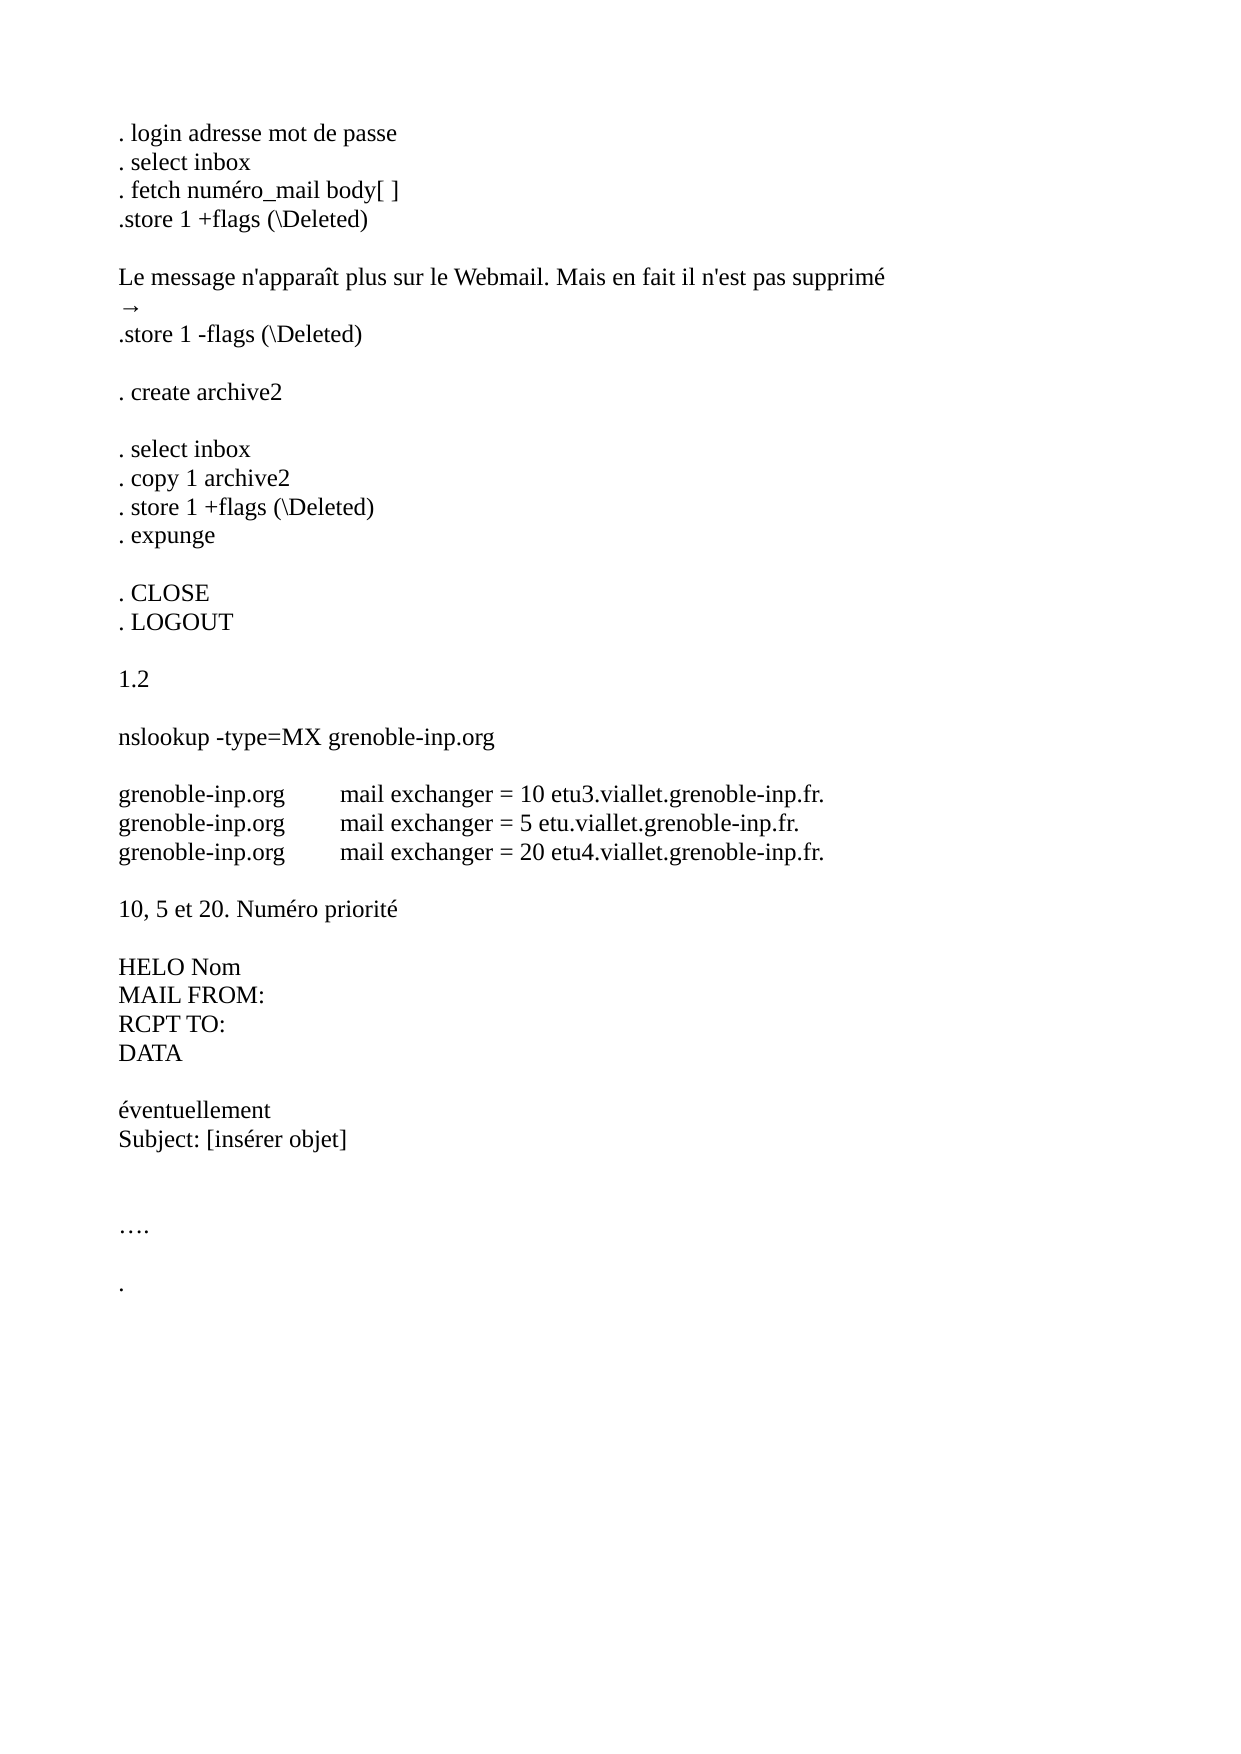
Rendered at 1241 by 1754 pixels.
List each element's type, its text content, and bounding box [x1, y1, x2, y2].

text 10, 5 et 20. Numéro priorité HELO Nom MAIL FROM: [118, 894, 1122, 1009]
text . [118, 1268, 1122, 1297]
text . login adresse mot de passe [118, 118, 1122, 147]
text éventuellement [118, 1096, 1122, 1124]
text . LOGOUT [118, 607, 1122, 636]
text . CLOSE [118, 578, 1122, 607]
text grenoble-inp.org mail exchanger = 10 etu3.viallet.grenoble-inp.fr. [118, 779, 1122, 808]
text → [118, 291, 1122, 319]
text . copy 1 archive2 [118, 463, 1122, 492]
text . store 1 +flags (\Deleted) [118, 492, 1122, 521]
text grenoble-inp.org mail exchanger = 5 etu.viallet.grenoble-inp.fr. [118, 808, 1122, 837]
text nslookup -type=MX grenoble-inp.org [118, 722, 1122, 751]
text grenoble-inp.org mail exchanger = 20 etu4.viallet.grenoble-inp.fr. [118, 837, 1122, 866]
text …. [118, 1182, 1122, 1239]
text .store 1 +flags (\Deleted) Le message n'apparaît plus sur le Webmail. Mais en fait il n'est pas supprimé [118, 204, 1122, 291]
text Subject: [insérer objet] [118, 1124, 1122, 1153]
text DATA [118, 1038, 1122, 1067]
text . select inbox [118, 147, 1122, 176]
text 1.2 [118, 664, 1122, 693]
text . fetch numéro_mail body[ ] [118, 176, 1122, 204]
text . expunge [118, 521, 1122, 549]
text .store 1 -flags (\Deleted) [118, 319, 1122, 348]
text . create archive2 [118, 377, 1122, 406]
text RCPT TO: [118, 1009, 1122, 1038]
text . select inbox [118, 434, 1122, 463]
